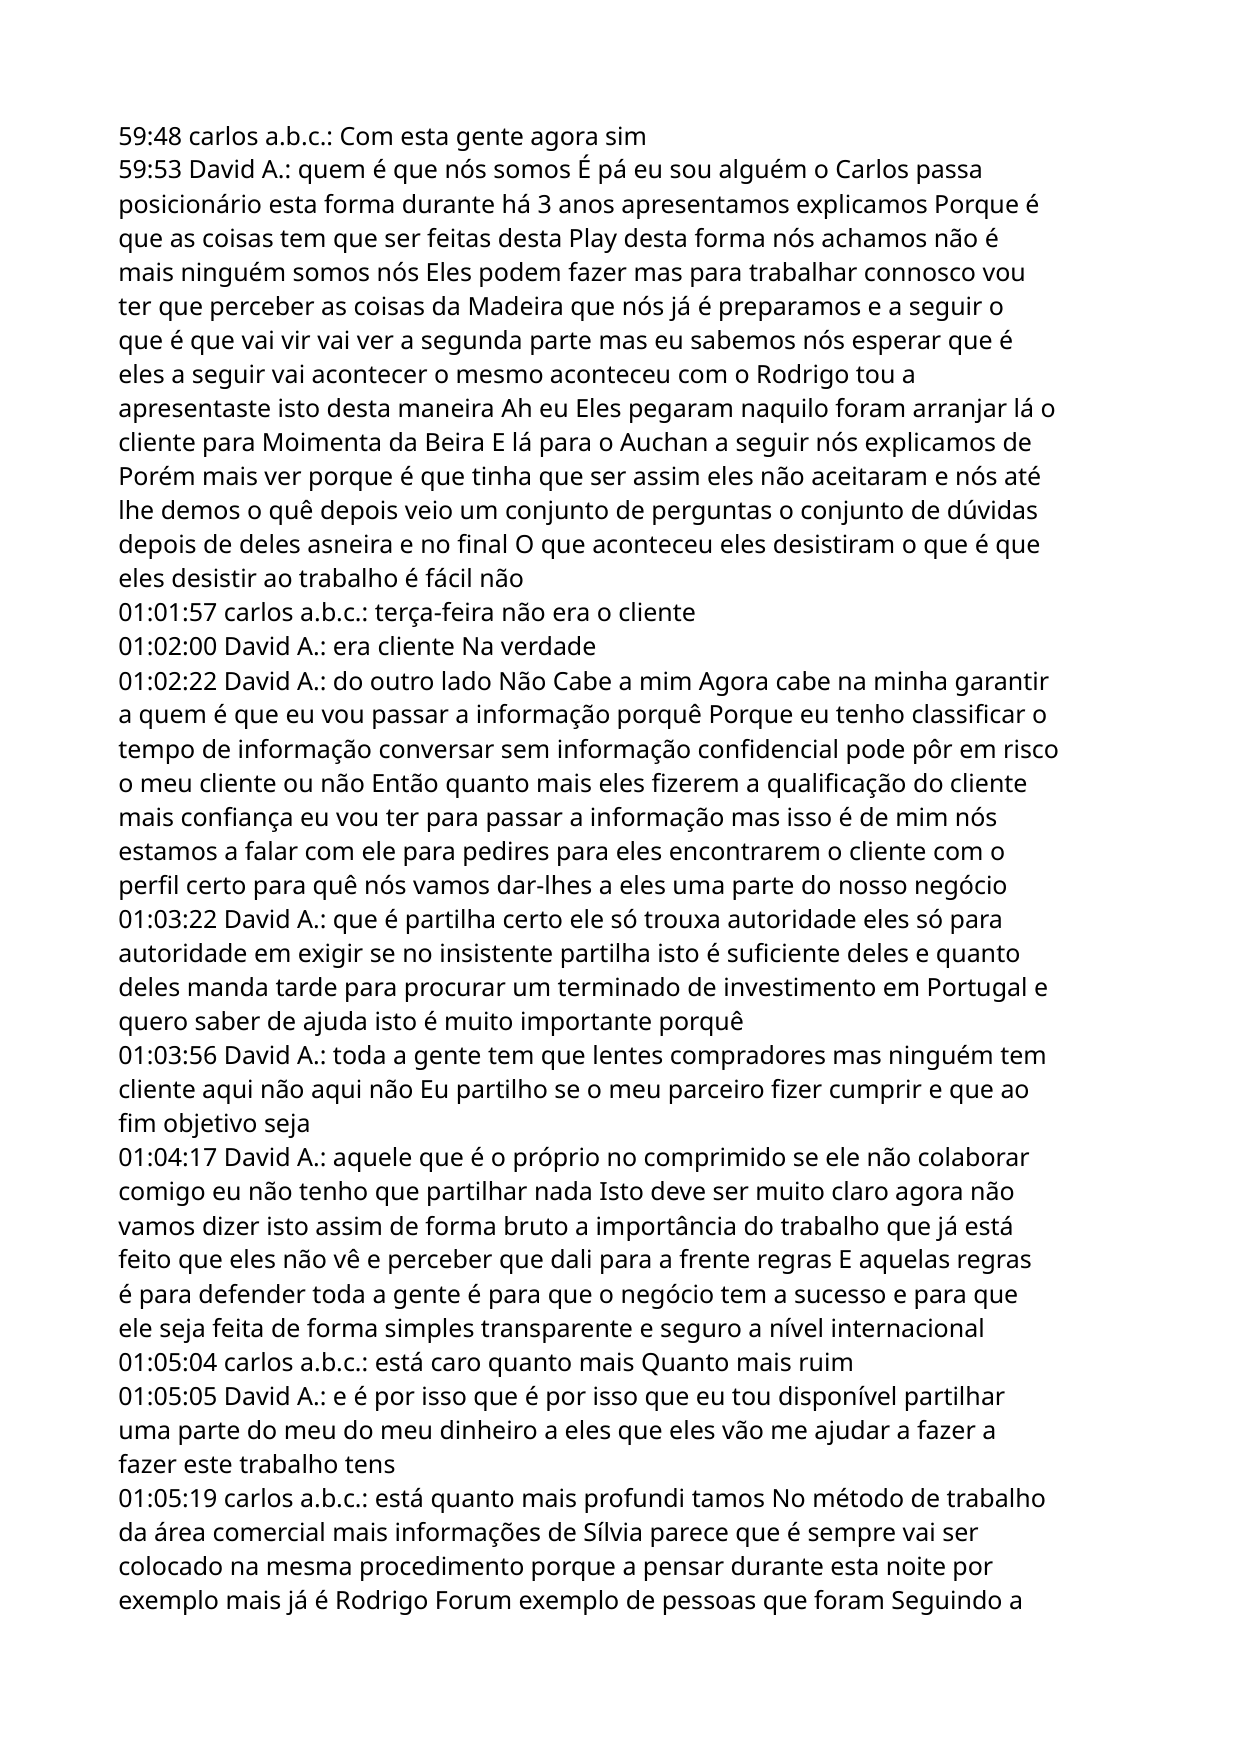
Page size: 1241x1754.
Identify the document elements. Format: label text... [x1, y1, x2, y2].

table_cell 59:48 carlos a.b.c.: Com esta gente agora sim 59:53 David A.: quem é que nós somos É pá eu sou alguém o Carlos passa posicionário esta forma durante há 3 anos apresentamos explicamos Porque é que as coisas tem que ser feitas desta Play desta forma nós achamos não é mais ninguém somos nós Eles podem fazer mas para trabalhar connosco vou ter que perceber as coisas da Madeira que nós já é preparamos e a seguir o que é que vai vir vai ver a segunda parte mas eu sabemos nós esperar que é eles a seguir vai acontecer o mesmo aconteceu com o Rodrigo tou a apresentaste isto desta maneira Ah eu Eles pegaram naquilo foram arranjar lá o cliente para Moimenta da Beira E lá para o Auchan a seguir nós explicamos de Porém mais ver porque é que tinha que ser assim eles não aceitaram e nós até lhe demos o quê depois veio um conjunto de perguntas o conjunto de dúvidas depois de deles asneira e no final O que aconteceu eles desistiram o que é que eles desistir ao trabalho é fácil não 01:01:57 carlos a.b.c.: terça-feira não era o cliente 01:02:00 David A.: era cliente Na verdade 01:02:22 David A.: do outro lado Não Cabe a mim Agora cabe na minha garantir a quem é que eu vou passar a informação porquê Porque eu tenho classificar o tempo de informação conversar sem informação confidencial pode pôr em risco o meu cliente ou não Então quanto mais eles fizerem a qualificação do cliente mais confiança eu vou ter para passar a informação mas isso é de mim nós estamos a falar com ele para pedires para eles encontrarem o cliente com o perfil certo para quê nós vamos dar-lhes a eles uma parte do nosso negócio 01:03:22 David A.: que é partilha certo ele só trouxa autoridade eles só para autoridade em exigir se no insistente partilha isto é suficiente deles e quanto deles manda tarde para procurar um terminado de investimento em Portugal e quero saber de ajuda isto é muito importante porquê 01:03:56 David A.: toda a gente tem que lentes compradores mas ninguém tem cliente aqui não aqui não Eu partilho se o meu parceiro fizer cumprir e que ao fim objetivo seja 01:04:17 David A.: aquele que é o próprio no comprimido se ele não colaborar comigo eu não tenho que partilhar nada Isto deve ser muito claro agora não vamos dizer isto assim de forma bruto a importância do trabalho que já está feito que eles não vê e perceber que dali para a frente regras E aquelas regras é para defender toda a gente é para que o negócio tem a sucesso e para que ele seja feita de forma simples transparente e seguro a nível internacional 01:05:04 carlos a.b.c.: está caro quanto mais Quanto mais ruim 01:05:05 David A.: e é por isso que é por isso que eu tou disponível partilhar uma parte do meu do meu dinheiro a eles que eles vão me ajudar a fazer a fazer este trabalho tens 01:05:19 carlos a.b.c.: está quanto mais profundi tamos No método de trabalho da área comercial mais informações de Sílvia parece que é sempre vai ser colocado na mesma procedimento porque a pensar durante esta noite por exemplo mais já é Rodrigo Forum exemplo de pessoas que foram Seguindo a [118, 118, 1122, 1617]
